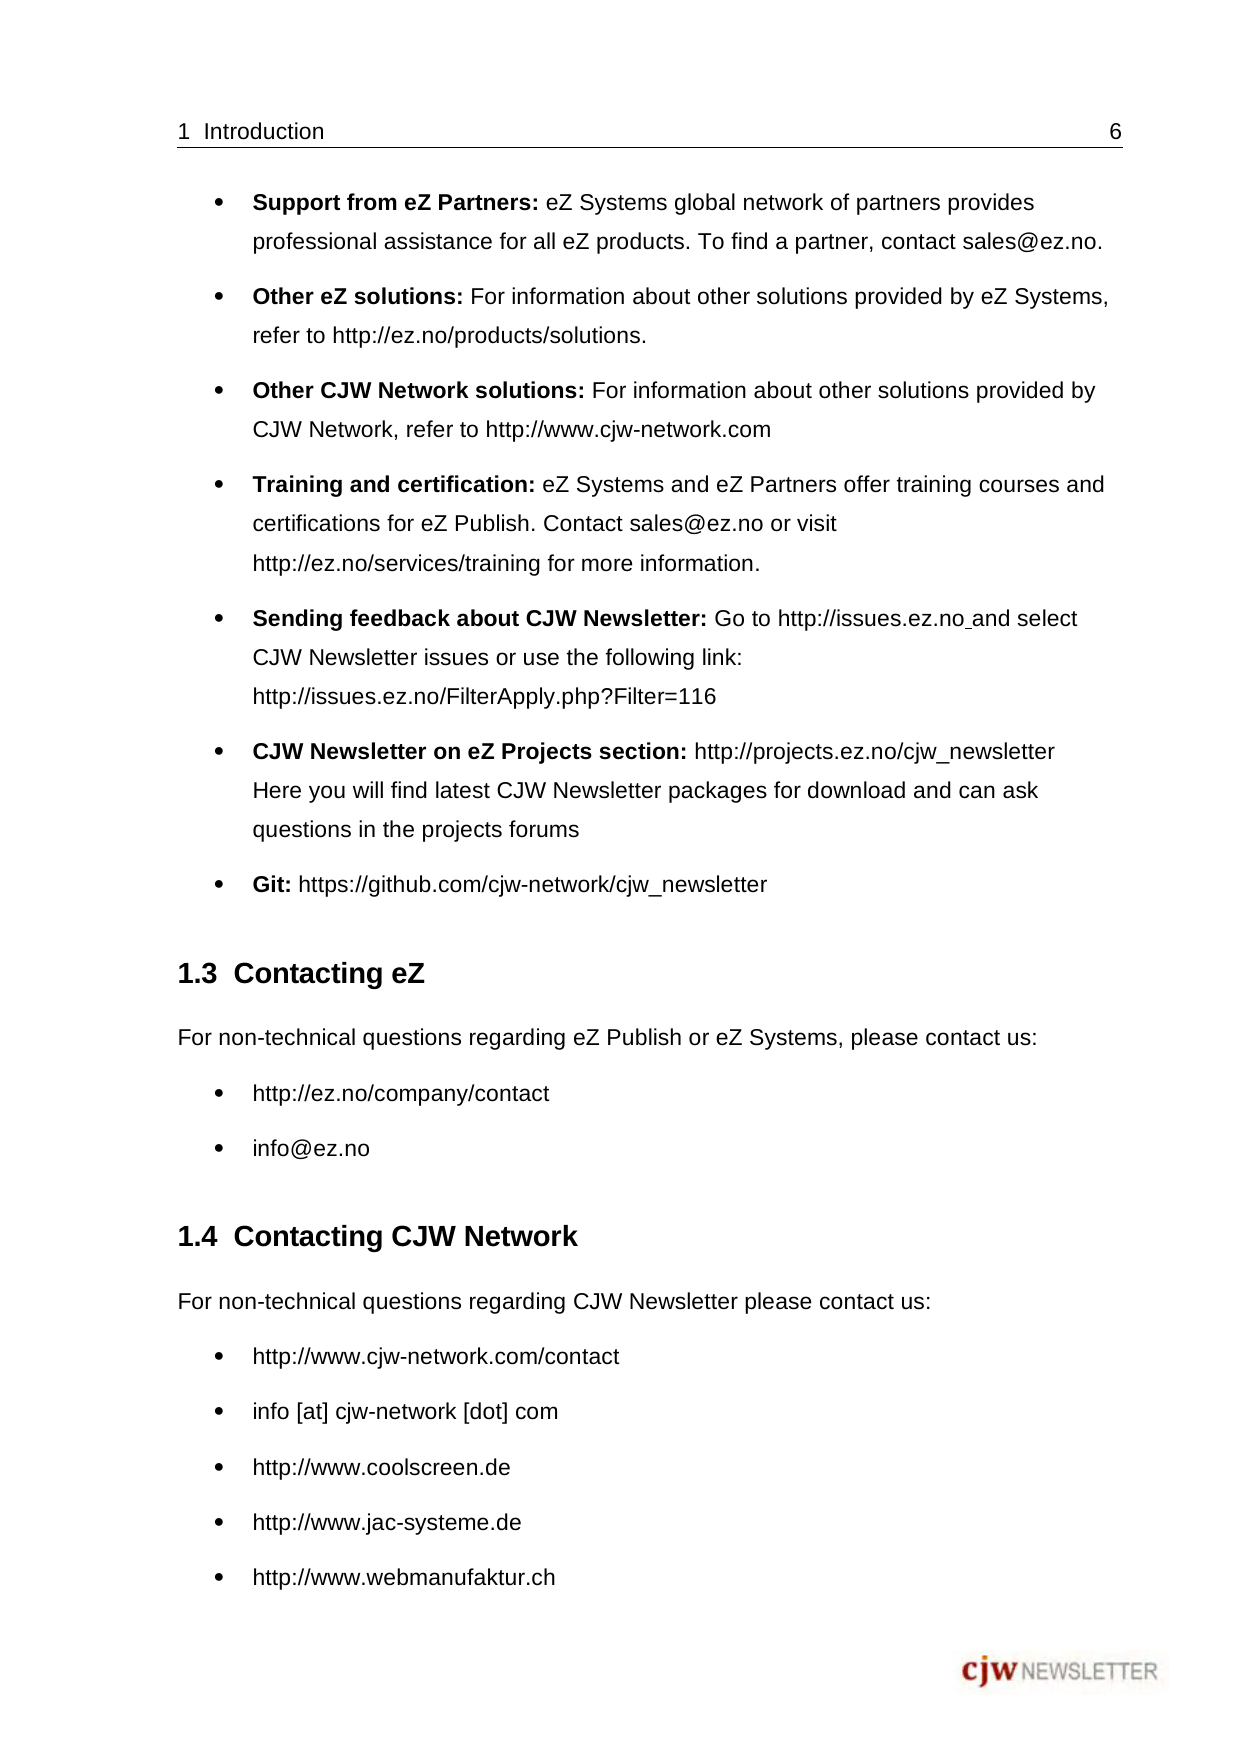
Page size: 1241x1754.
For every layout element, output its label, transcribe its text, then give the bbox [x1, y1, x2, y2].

list http://www.webmanufaktur.ch [215, 1564, 1122, 1590]
list info [at] cjw-network [dot] com [215, 1399, 1122, 1425]
subtitle Contacting CJW Network [177, 1220, 1122, 1253]
list Sending feedback about CJW Newsletter: Go to http://issues.ez.no and select CJW Newsletter issues or use the following link: http://issues.ez.no/FilterApply.php?Filter=116 [215, 605, 1122, 709]
list http://www.jac-systeme.de [215, 1509, 1122, 1535]
list Training and certification: eZ Systems and eZ Partners offer training courses and certifications for eZ Publish. Contact sales@ez.no or visit http://ez.no/services/training for more information. [215, 472, 1122, 576]
list Other CJW Network solutions: For information about other solutions provided by CJW Network, refer to http://www.cjw-network.com [215, 377, 1122, 443]
list CJW Newsletter on eZ Projects section: http://projects.ez.no/cjw_newsletter Here you will find latest CJW Newsletter packages for download and can ask questions in the projects forums [215, 738, 1122, 843]
text For non-technical questions regarding eZ Publish or eZ Systems, please contact us: [177, 1025, 1122, 1051]
list info@ez.no [215, 1135, 1122, 1161]
picture [953, 1650, 1170, 1695]
list Git: https://github.com/cjw-network/cjw_newsletter [215, 872, 1122, 898]
subtitle Contacting eZ [177, 957, 1122, 989]
list Support from eZ Partners: eZ Systems global network of partners provides professional assistance for all eZ products. To find a partner, contact sales@ez.no. [215, 189, 1122, 254]
list http://ez.no/company/contact [215, 1080, 1122, 1106]
list http://www.coolscreen.de [215, 1454, 1122, 1480]
text For non-technical questions regarding CJW Newsletter please contact us: [177, 1288, 1122, 1314]
list http://www.cjw-network.com/contact [215, 1343, 1122, 1369]
list Other eZ solutions: For information about other solutions provided by eZ Systems, refer to http://ez.no/products/solutions. [215, 283, 1122, 348]
